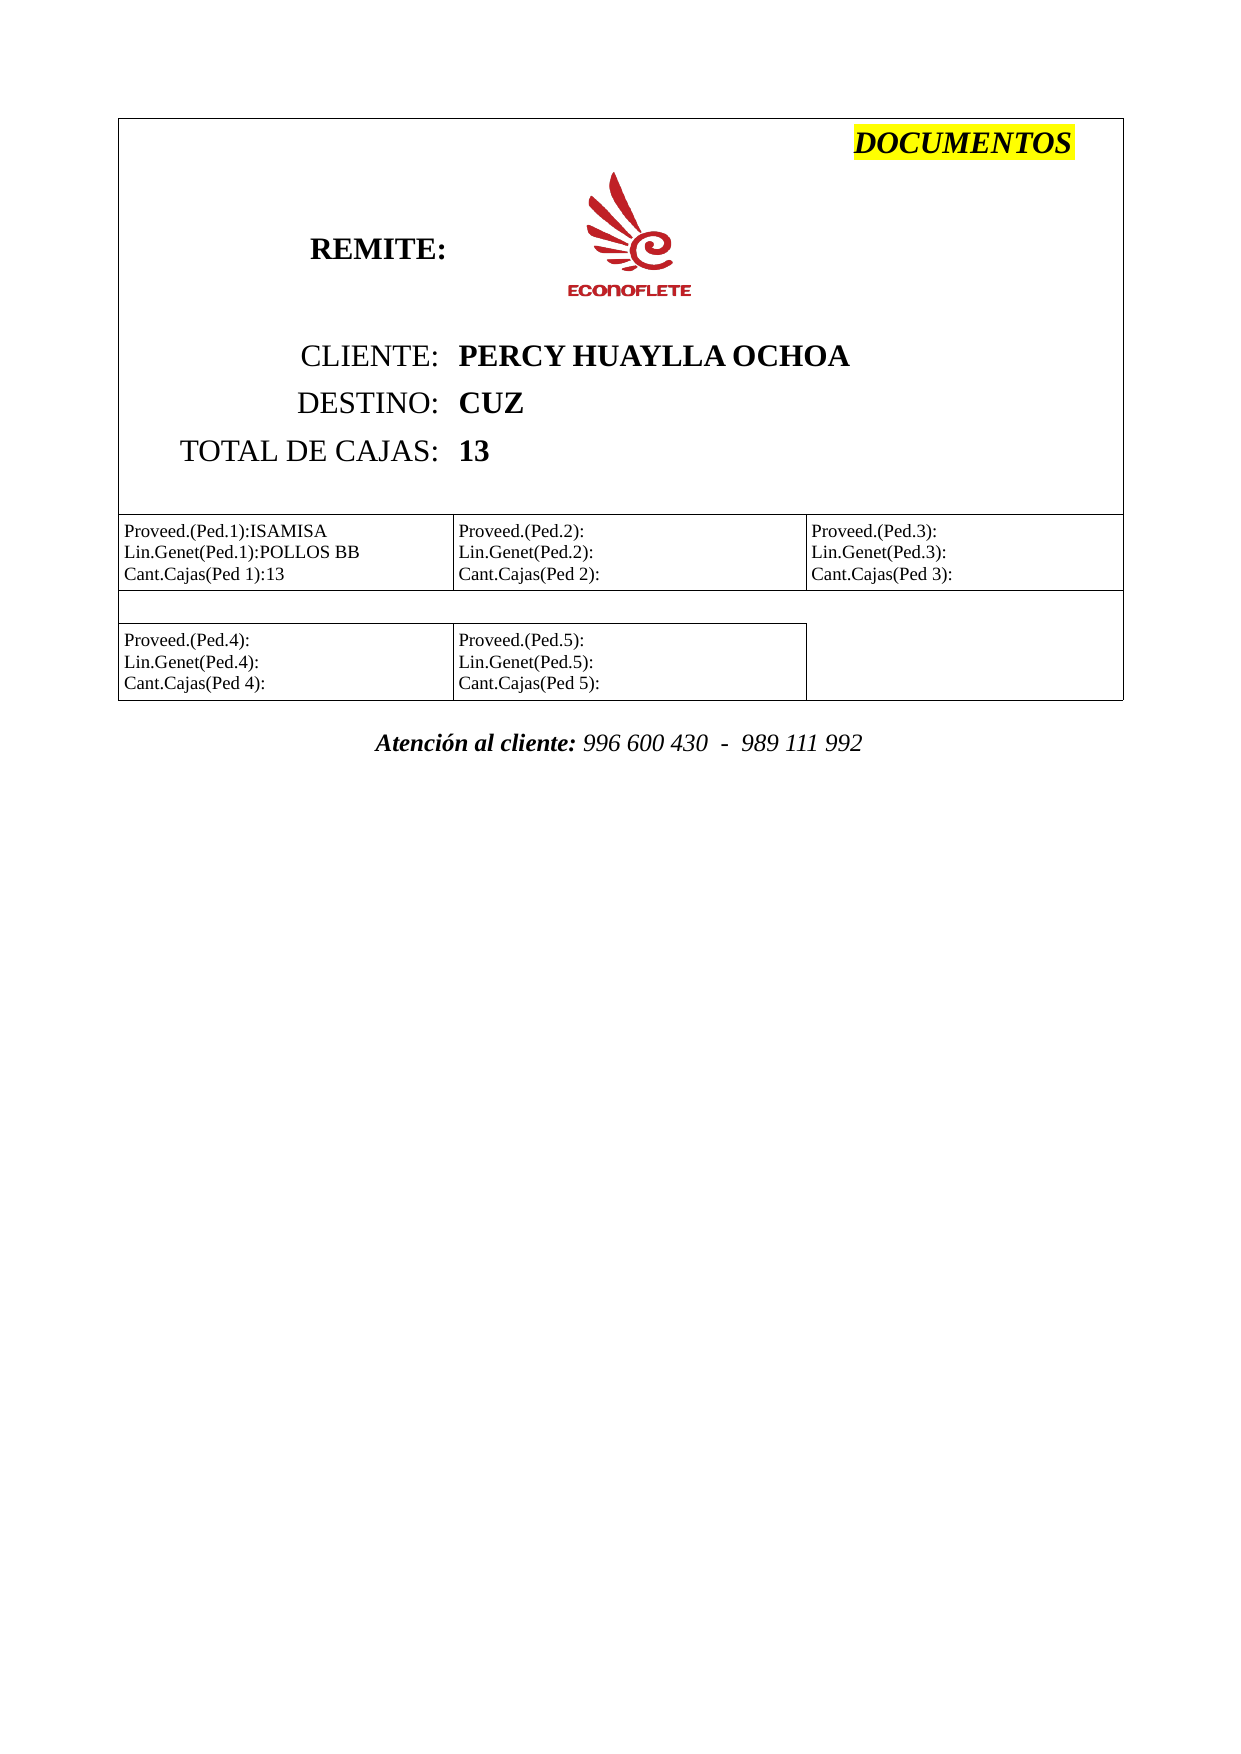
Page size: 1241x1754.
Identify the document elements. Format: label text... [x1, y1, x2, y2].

table_cell [806, 591, 1123, 623]
table_cell DESTINO: [119, 379, 453, 426]
table_cell 13 [453, 426, 1123, 474]
table_cell CUZ [453, 379, 806, 426]
table_cell Proveed.(Ped.5): Lin.Genet(Ped.5): Cant.Cajas(Ped 5): [454, 624, 806, 699]
table_cell [453, 591, 806, 623]
table_cell [453, 166, 806, 332]
table_cell TOTAL DE CAJAS: [119, 426, 453, 474]
table_cell [806, 474, 1123, 514]
table_cell PERCY HUAYLLA OCHOA [453, 332, 1123, 379]
table_header [119, 119, 453, 166]
table_header DOCUMENTOS [806, 119, 1123, 166]
table_cell [453, 474, 806, 514]
table_cell [806, 379, 1123, 426]
table_cell Proveed.(Ped.1):ISAMISA Lin.Genet(Ped.1):POLLOS BB Cant.Cajas(Ped 1):13 [119, 515, 453, 590]
table_cell REMITE: [119, 166, 453, 332]
table_cell Proveed.(Ped.2): Lin.Genet(Ped.2): Cant.Cajas(Ped 2): [454, 515, 806, 590]
table_cell [806, 166, 1123, 332]
picture [552, 171, 707, 297]
table_cell [807, 623, 1123, 699]
table_cell [119, 474, 453, 514]
table_cell Proveed.(Ped.3): Lin.Genet(Ped.3): Cant.Cajas(Ped 3): [807, 515, 1123, 590]
table_cell [119, 591, 453, 623]
table_cell CLIENTE: [119, 332, 453, 379]
text Atención al cliente: 996 600 430 - 989 111 992 [118, 728, 1122, 757]
table_cell Proveed.(Ped.4): Lin.Genet(Ped.4): Cant.Cajas(Ped 4): [119, 624, 453, 699]
table_header [453, 119, 806, 166]
